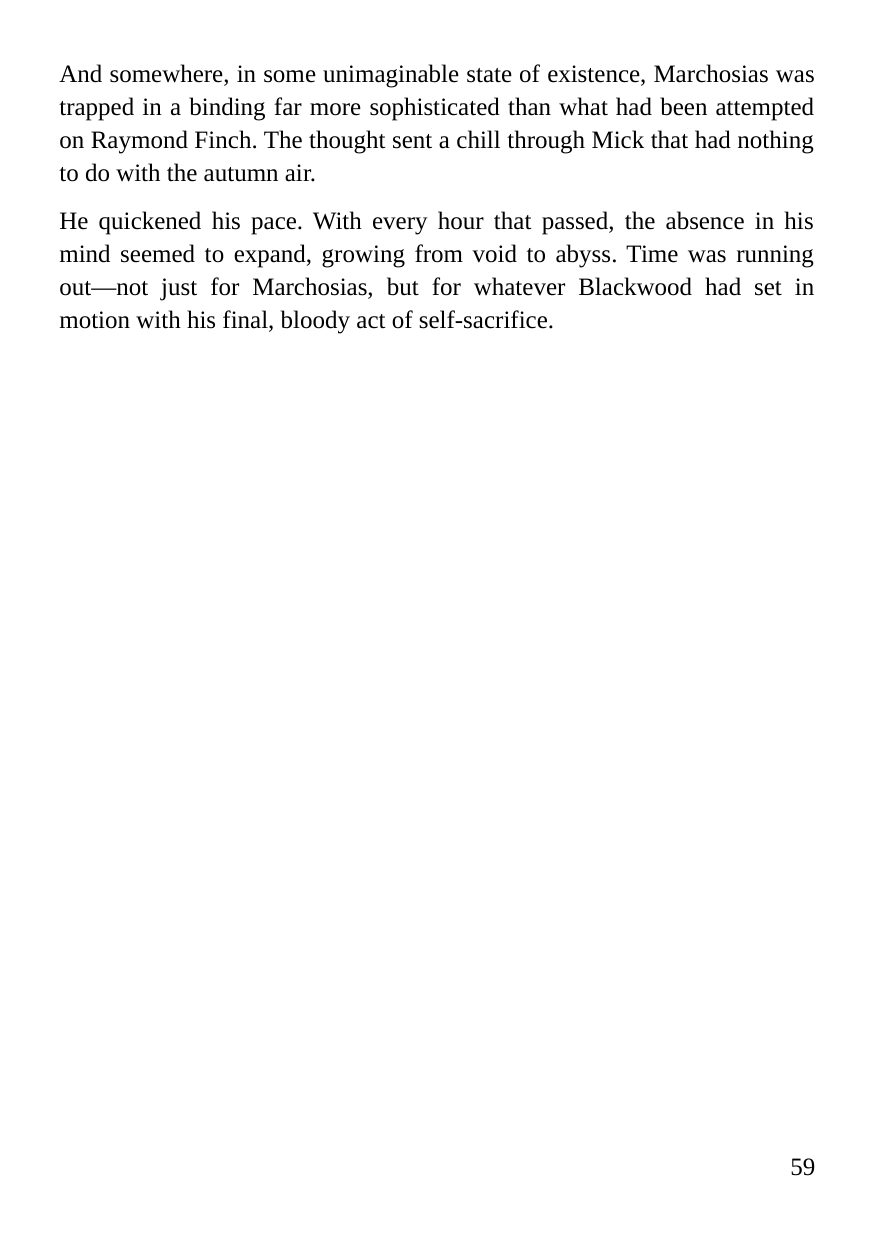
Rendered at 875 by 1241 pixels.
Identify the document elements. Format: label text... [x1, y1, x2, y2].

text And somewhere, in some unimaginable state of existence, Marchosias was trapped in a binding far more sophisticated than what had been attempted on Raymond Finch. The thought sent a chill through Mick that had nothing to do with the autumn air. [59, 59, 815, 187]
text He quickened his pace. With every hour that passed, the absence in his mind seemed to expand, growing from void to abyss. Time was running out—not just for Marchosias, but for whatever Blackwood had set in motion with his final, bloody act of self-sacrifice. [59, 206, 815, 333]
